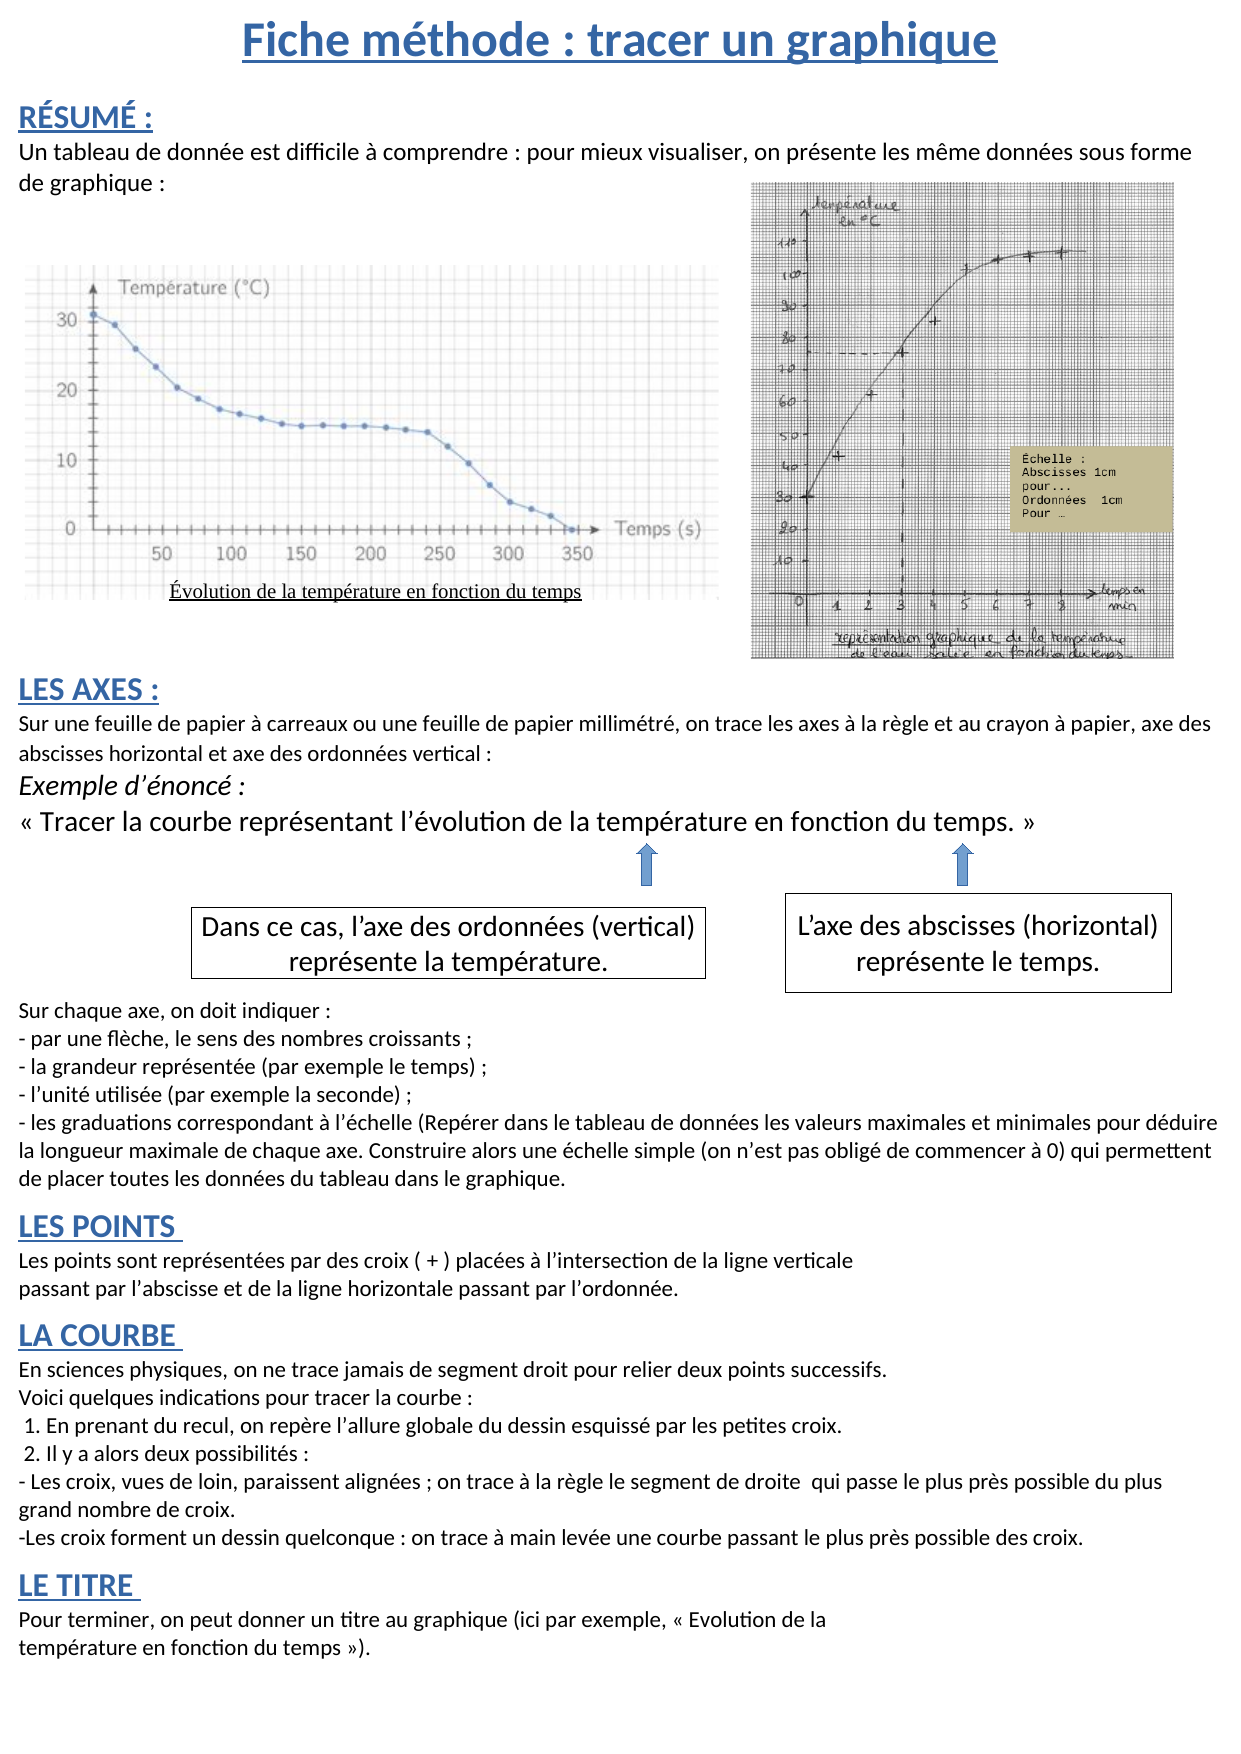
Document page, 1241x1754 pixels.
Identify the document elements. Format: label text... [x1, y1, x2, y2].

text passant par l’abscisse et de la ligne horizontale passant par l’ordonnée. [18, 1274, 1221, 1302]
text Un tableau de donnée est difficile à comprendre : pour mieux visualiser, on présente les même données sous forme de graphique : [18, 136, 1221, 197]
text Sur une feuille de papier à carreaux ou une feuille de papier millimétré, on trace les axes à la règle et au crayon à papier, axe des abscisses horizontal et axe des ordonnées vertical : [18, 709, 1221, 767]
title Fiche méthode : tracer un graphique [18, 8, 1221, 69]
text Voici quelques indications pour tracer la courbe : [18, 1383, 1221, 1411]
text RÉSUMÉ : [18, 96, 1221, 136]
text -Les croix forment un dessin quelconque : on trace à main levée une courbe passant le plus près possible des croix. [18, 1523, 1221, 1551]
text LES AXES : [18, 668, 1221, 709]
text - l’unité utilisée (par exemple la seconde) ; [18, 1080, 1221, 1108]
text - par une flèche, le sens des nombres croissants ; [18, 1024, 1221, 1052]
picture [24, 265, 719, 600]
text 1. En prenant du recul, on repère l’allure globale du dessin esquissé par les petites croix. [18, 1411, 1221, 1439]
text - les graduations correspondant à l’échelle (Repérer dans le tableau de données les valeurs maximales et minimales pour déduire la longueur maximale de chaque axe. Construire alors une échelle simple (on n’est pas obligé de commencer à 0) qui permettent de placer toutes les données du tableau dans le graphique. [18, 1108, 1221, 1192]
text - Les croix, vues de loin, paraissent alignées ; on trace à la règle le segment de droite qui passe le plus près possible du plus grand nombre de croix. [18, 1467, 1221, 1523]
text LA COURBE [18, 1314, 1221, 1355]
text LES POINTS [18, 1205, 1221, 1246]
text 2. Il y a alors deux possibilités : [18, 1439, 1221, 1467]
text LE TITRE [18, 1564, 1221, 1605]
text Exemple d’énoncé : [18, 767, 1221, 803]
text Les points sont représentées par des croix ( + ) placées à l’intersection de la ligne verticale [18, 1246, 1221, 1274]
text Sur chaque axe, on doit indiquer : [18, 996, 1221, 1024]
text - la grandeur représentée (par exemple le temps) ; [18, 1052, 1221, 1080]
picture [750, 182, 1174, 659]
text En sciences physiques, on ne trace jamais de segment droit pour relier deux points successifs. [18, 1355, 1221, 1383]
text « Tracer la courbe représentant l’évolution de la température en fonction du temps. » [18, 803, 1221, 838]
text température en fonction du temps »). [18, 1633, 1221, 1661]
text Pour terminer, on peut donner un titre au graphique (ici par exemple, « Evolution de la [18, 1605, 1221, 1633]
